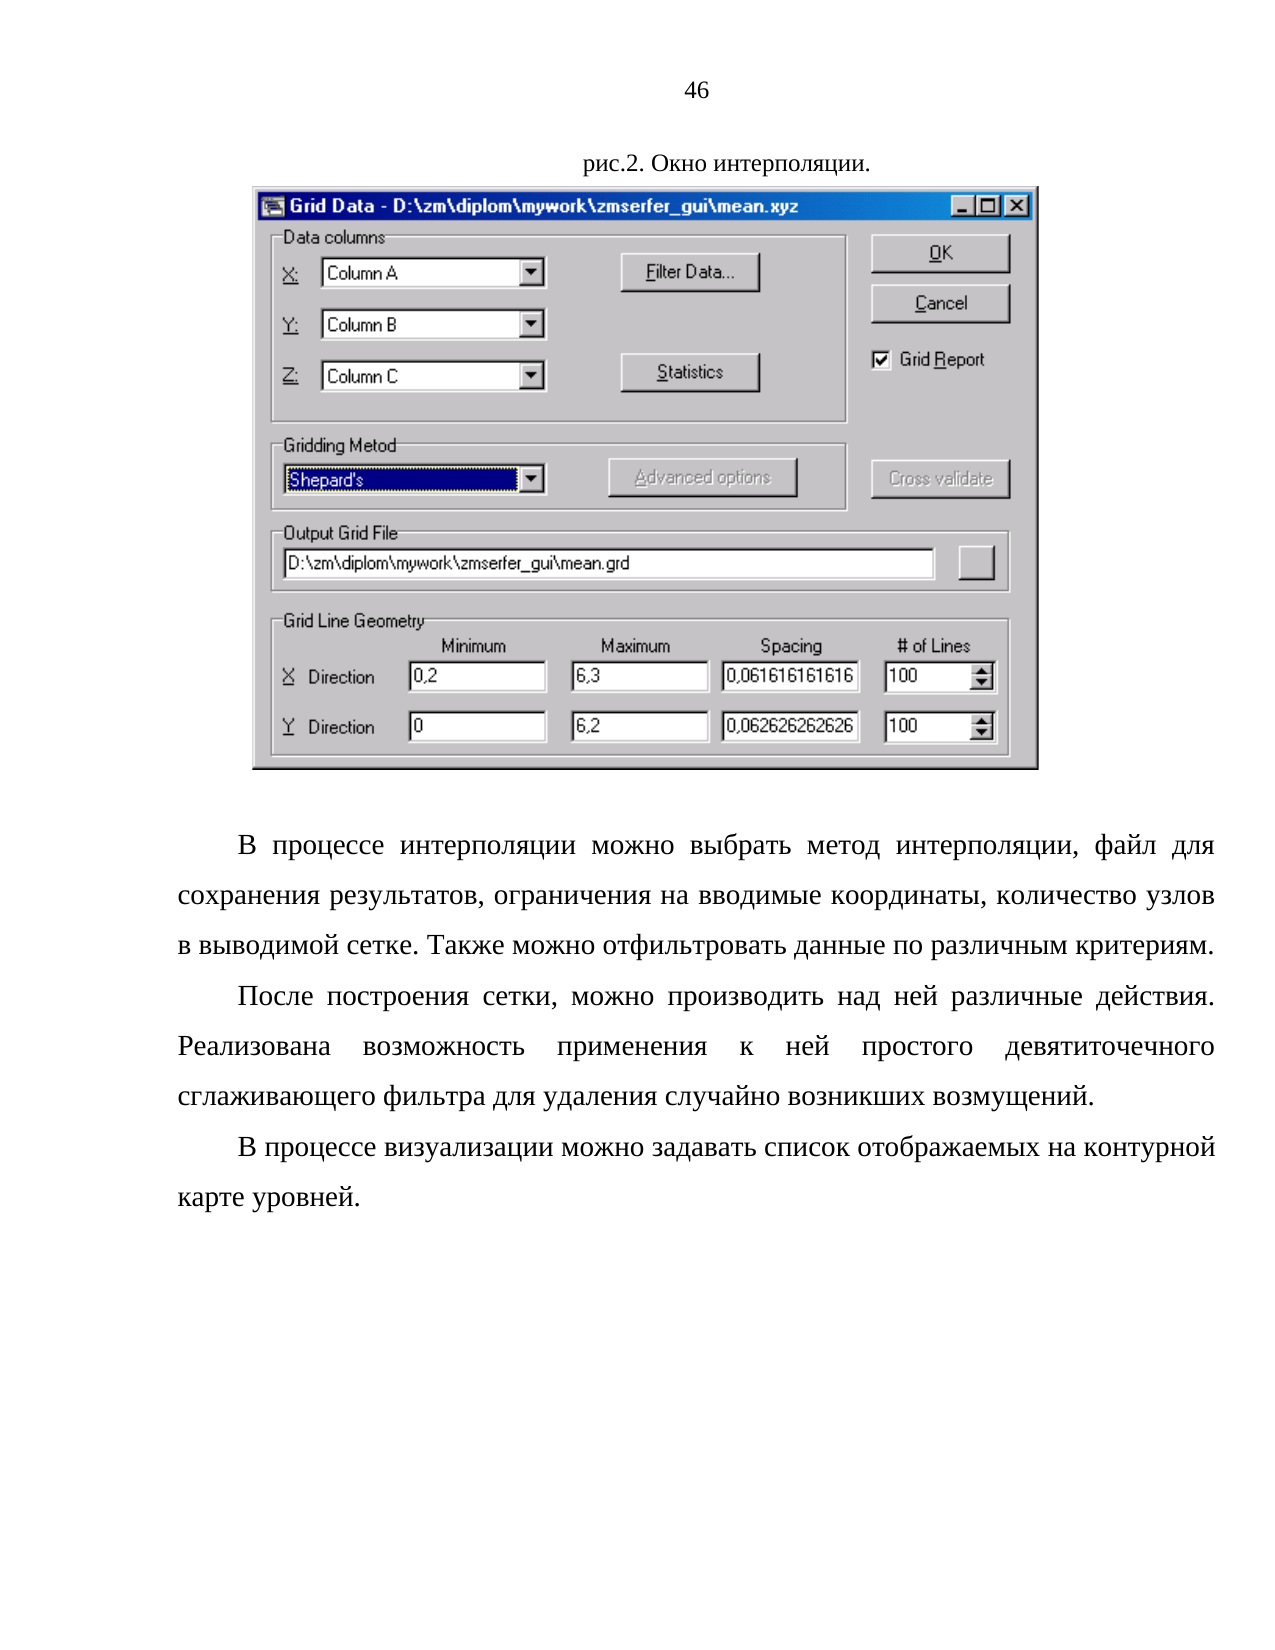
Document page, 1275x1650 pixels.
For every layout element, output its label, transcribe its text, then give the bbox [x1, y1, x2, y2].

text После построения сетки, можно производить над ней различные действия. Реализована возможность применения к ней простого девятиточечного сглаживающего фильтра для удаления случайно возникших возмущений. [177, 978, 1216, 1112]
text рис.2. Окно интерполяции. [177, 148, 1216, 176]
text В процессе визуализации можно задавать список отображаемых на контурной карте уровней. [177, 1129, 1216, 1213]
picture [252, 186, 1039, 770]
text В процессе интерполяции можно выбрать метод интерполяции, файл для сохранения результатов, ограничения на вводимые координаты, количество узлов в выводимой сетке. Также можно отфильтровать данные по различным критериям. [177, 827, 1216, 961]
